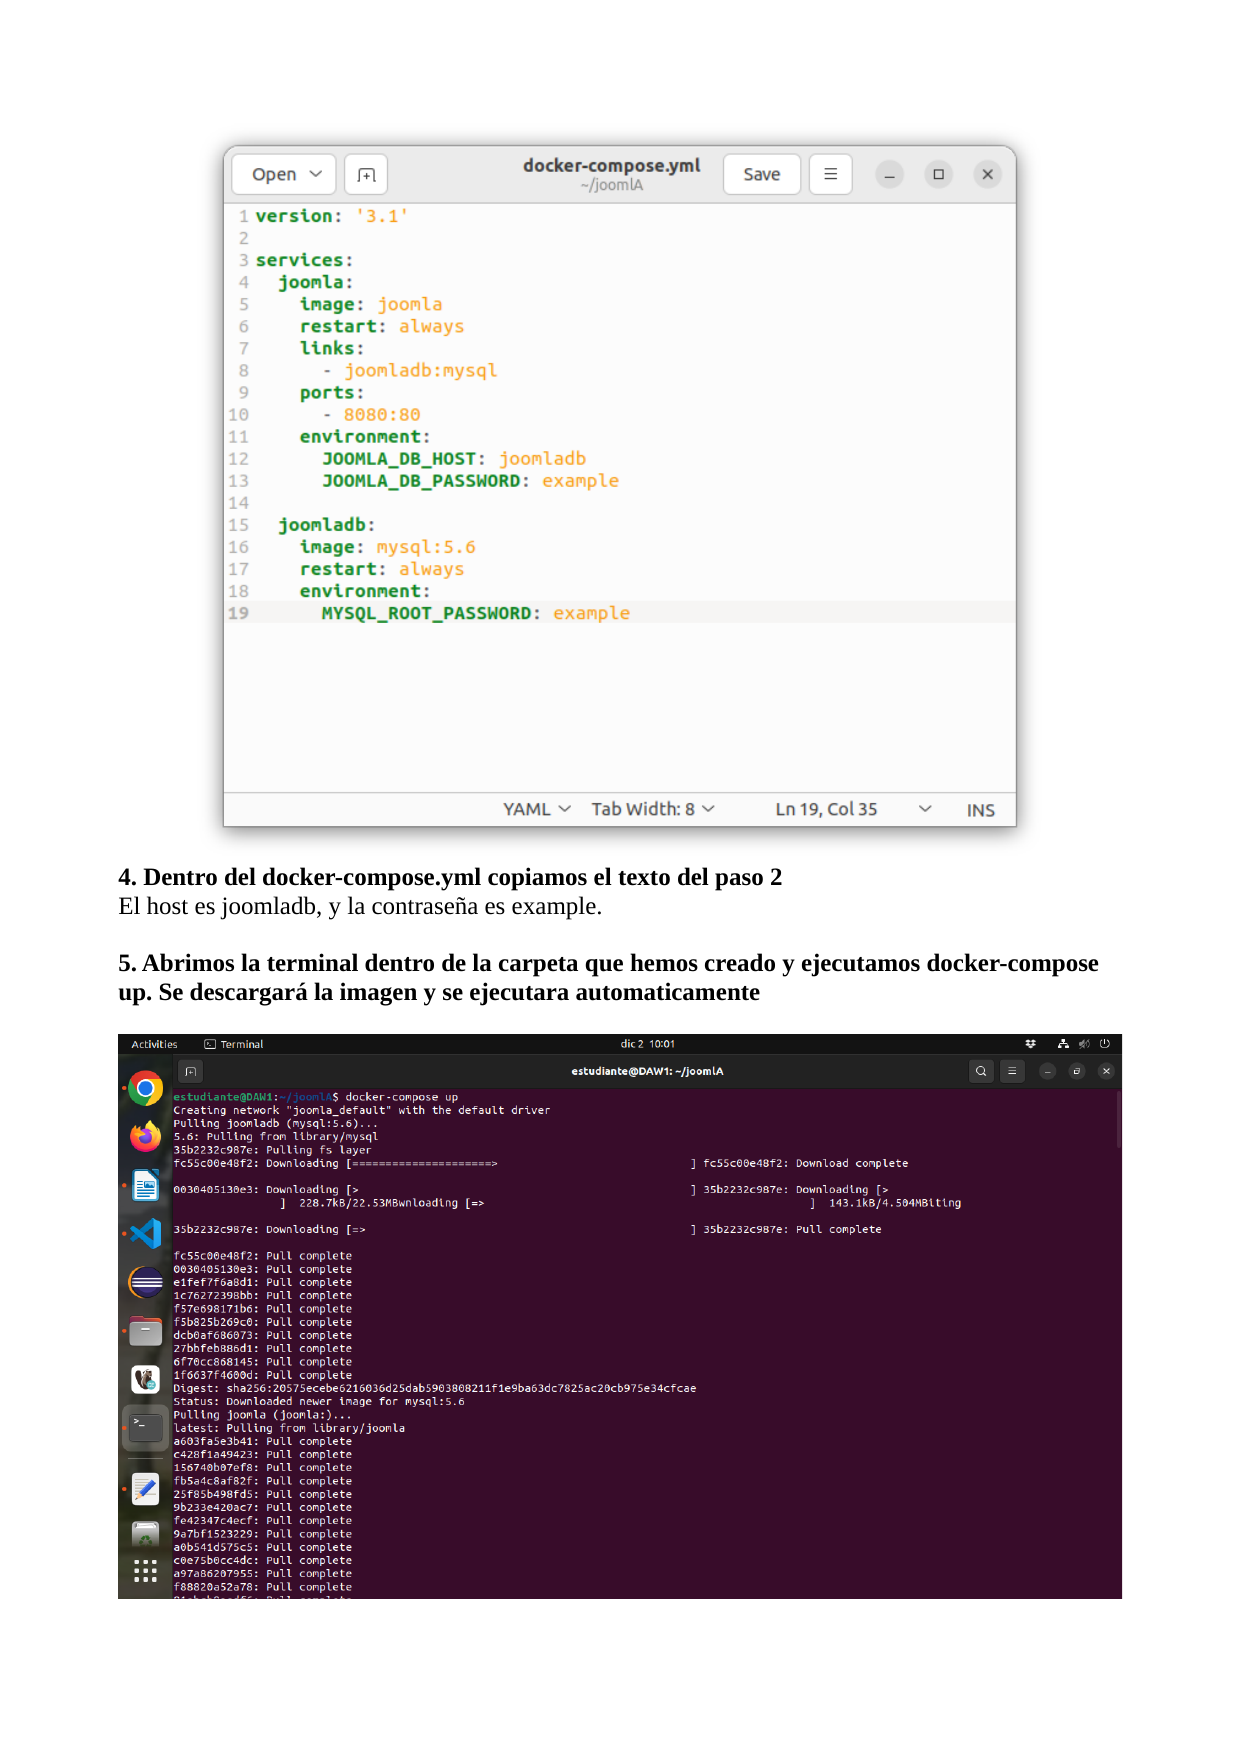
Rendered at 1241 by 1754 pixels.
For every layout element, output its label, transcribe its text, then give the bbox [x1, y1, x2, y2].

picture [192, 118, 1048, 862]
text 5. Abrimos la terminal dentro de la carpeta que hemos creado y ejecutamos docker-compose up. Se descargará la imagen y se ejecutara automaticamente [118, 948, 1122, 1006]
text El host es joomladb, y la contraseña es example. [118, 891, 1122, 919]
text 4. Dentro del docker-compose.yml copiamos el texto del paso 2 [118, 118, 1122, 891]
picture [118, 1034, 1123, 1599]
